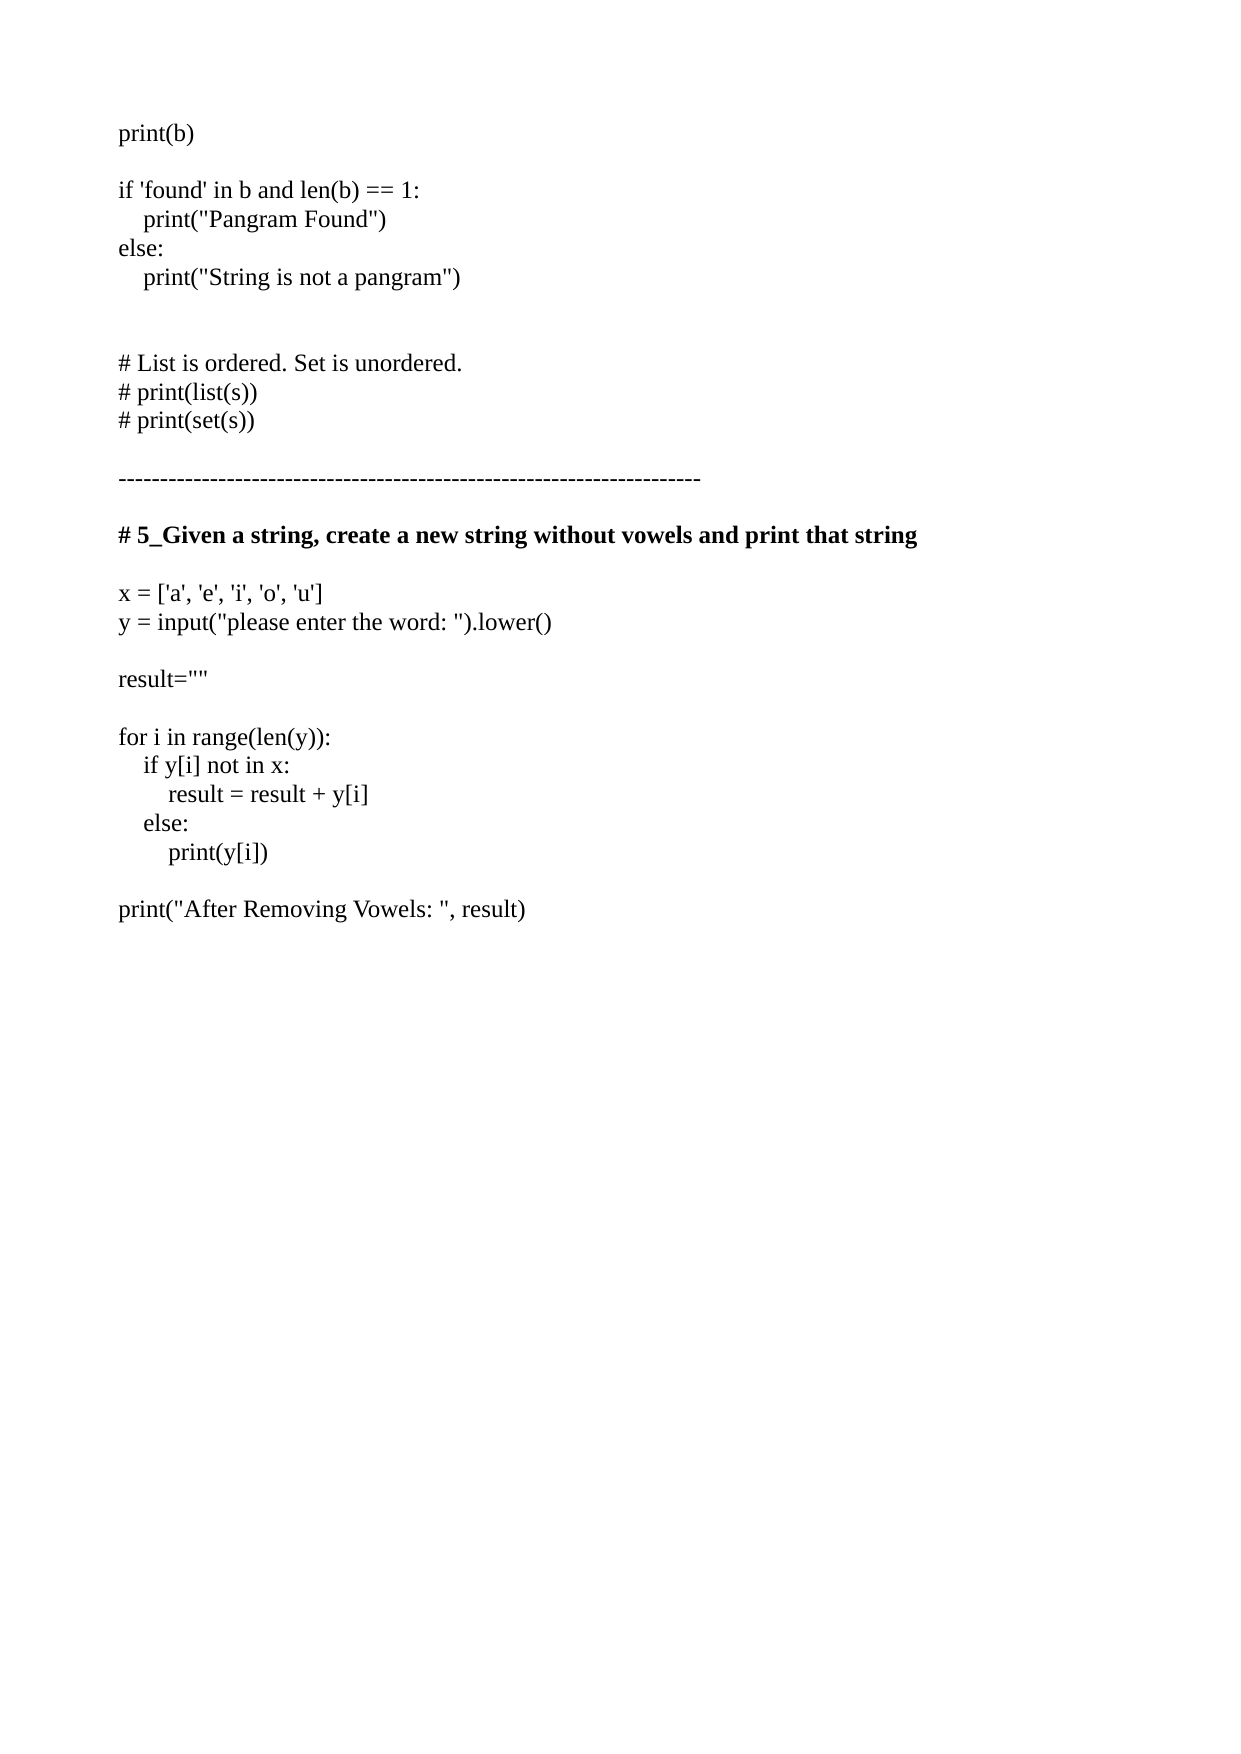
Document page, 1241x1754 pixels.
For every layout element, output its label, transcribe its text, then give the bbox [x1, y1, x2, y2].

text print(y[i]) [118, 837, 1122, 866]
text result = result + y[i] [118, 779, 1122, 808]
text y = input("please enter the word: ").lower() [118, 607, 1122, 636]
text if 'found' in b and len(b) == 1: [118, 176, 1122, 204]
text result="" [118, 664, 1122, 693]
text x = ['a', 'e', 'i', 'o', 'u'] [118, 578, 1122, 607]
text # 5_Given a string, create a new string without vowels and print that string [118, 521, 1122, 549]
text for i in range(len(y)): [118, 722, 1122, 751]
text print("After Removing Vowels: ", result) [118, 894, 1122, 923]
text # List is ordered. Set is unordered. [118, 348, 1122, 377]
text # print(set(s)) [118, 406, 1122, 434]
text print("String is not a pangram") [118, 262, 1122, 291]
text else: [118, 808, 1122, 837]
text print("Pangram Found") [118, 204, 1122, 233]
text ---------------------------------------------------------------------- [118, 463, 1122, 492]
text if y[i] not in x: [118, 751, 1122, 779]
text else: [118, 233, 1122, 262]
text print(b) [118, 118, 1122, 147]
text # print(list(s)) [118, 377, 1122, 406]
